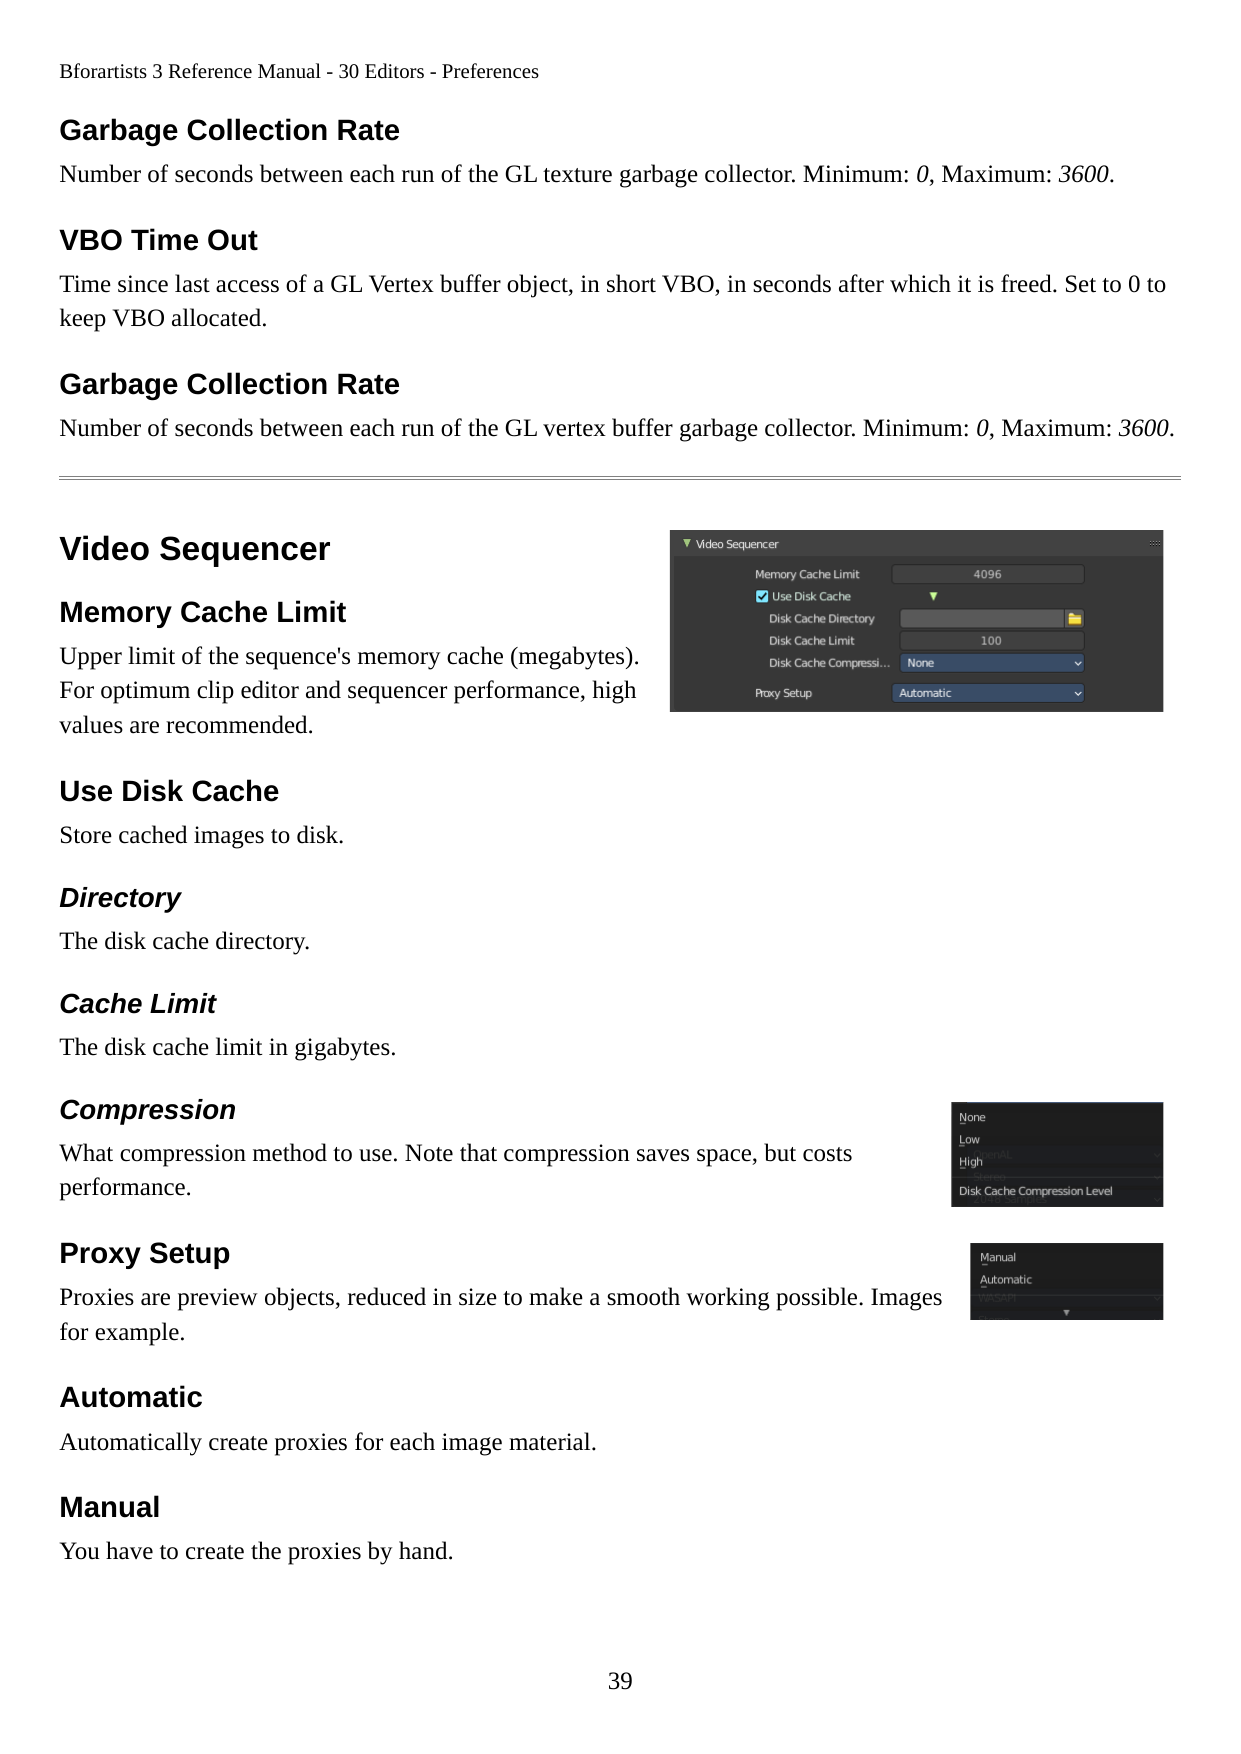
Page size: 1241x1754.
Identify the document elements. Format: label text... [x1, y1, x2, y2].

subtitle Manual [59, 1490, 1181, 1524]
subtitle Video Sequencer [59, 529, 1181, 568]
subtitle Cache Limit [59, 987, 1181, 1019]
subtitle Memory Cache Limit [59, 595, 669, 629]
text You have to create the proxies by hand. [59, 1536, 1181, 1565]
text Upper limit of the sequence's memory cache (megabytes). For optimum clip editor and sequencer performance, high values are recommended. [59, 641, 1181, 739]
text Proxies are preview objects, reduced in size to make a smooth working possible. Images for example. [59, 1282, 1181, 1345]
text The disk cache directory. [59, 926, 1181, 955]
text Store cached images to disk. [59, 820, 1181, 849]
subtitle Proxy Setup [59, 1236, 1181, 1270]
text Time since last access of a GL Vertex buffer object, in short VBO, in seconds after which it is freed. Set to 0 to keep VBO allocated. [59, 269, 1181, 332]
picture [669, 530, 1164, 712]
text Number of seconds between each run of the GL vertex buffer garbage collector. Minimum: 0, Maximum: 3600. [59, 413, 1181, 442]
text Number of seconds between each run of the GL texture garbage collector. Minimum: 0, Maximum: 3600. [59, 159, 1181, 188]
text The disk cache limit in gigabytes. [59, 1032, 1181, 1061]
subtitle Use Disk Cache [59, 774, 1181, 807]
subtitle VBO Time Out [59, 222, 1181, 256]
text What compression method to use. Note that compression saves space, but costs performance. [59, 1138, 951, 1201]
subtitle Garbage Collection Rate [59, 367, 1181, 401]
text Automatically create proxies for each image material. [59, 1427, 1181, 1455]
subtitle Automatic [59, 1380, 1181, 1414]
subtitle Directory [59, 882, 1181, 913]
subtitle [1164, 595, 1181, 629]
picture [951, 1102, 1164, 1207]
subtitle Compression [59, 1093, 1181, 1125]
picture [970, 1243, 1164, 1320]
subtitle Garbage Collection Rate [59, 113, 1181, 146]
